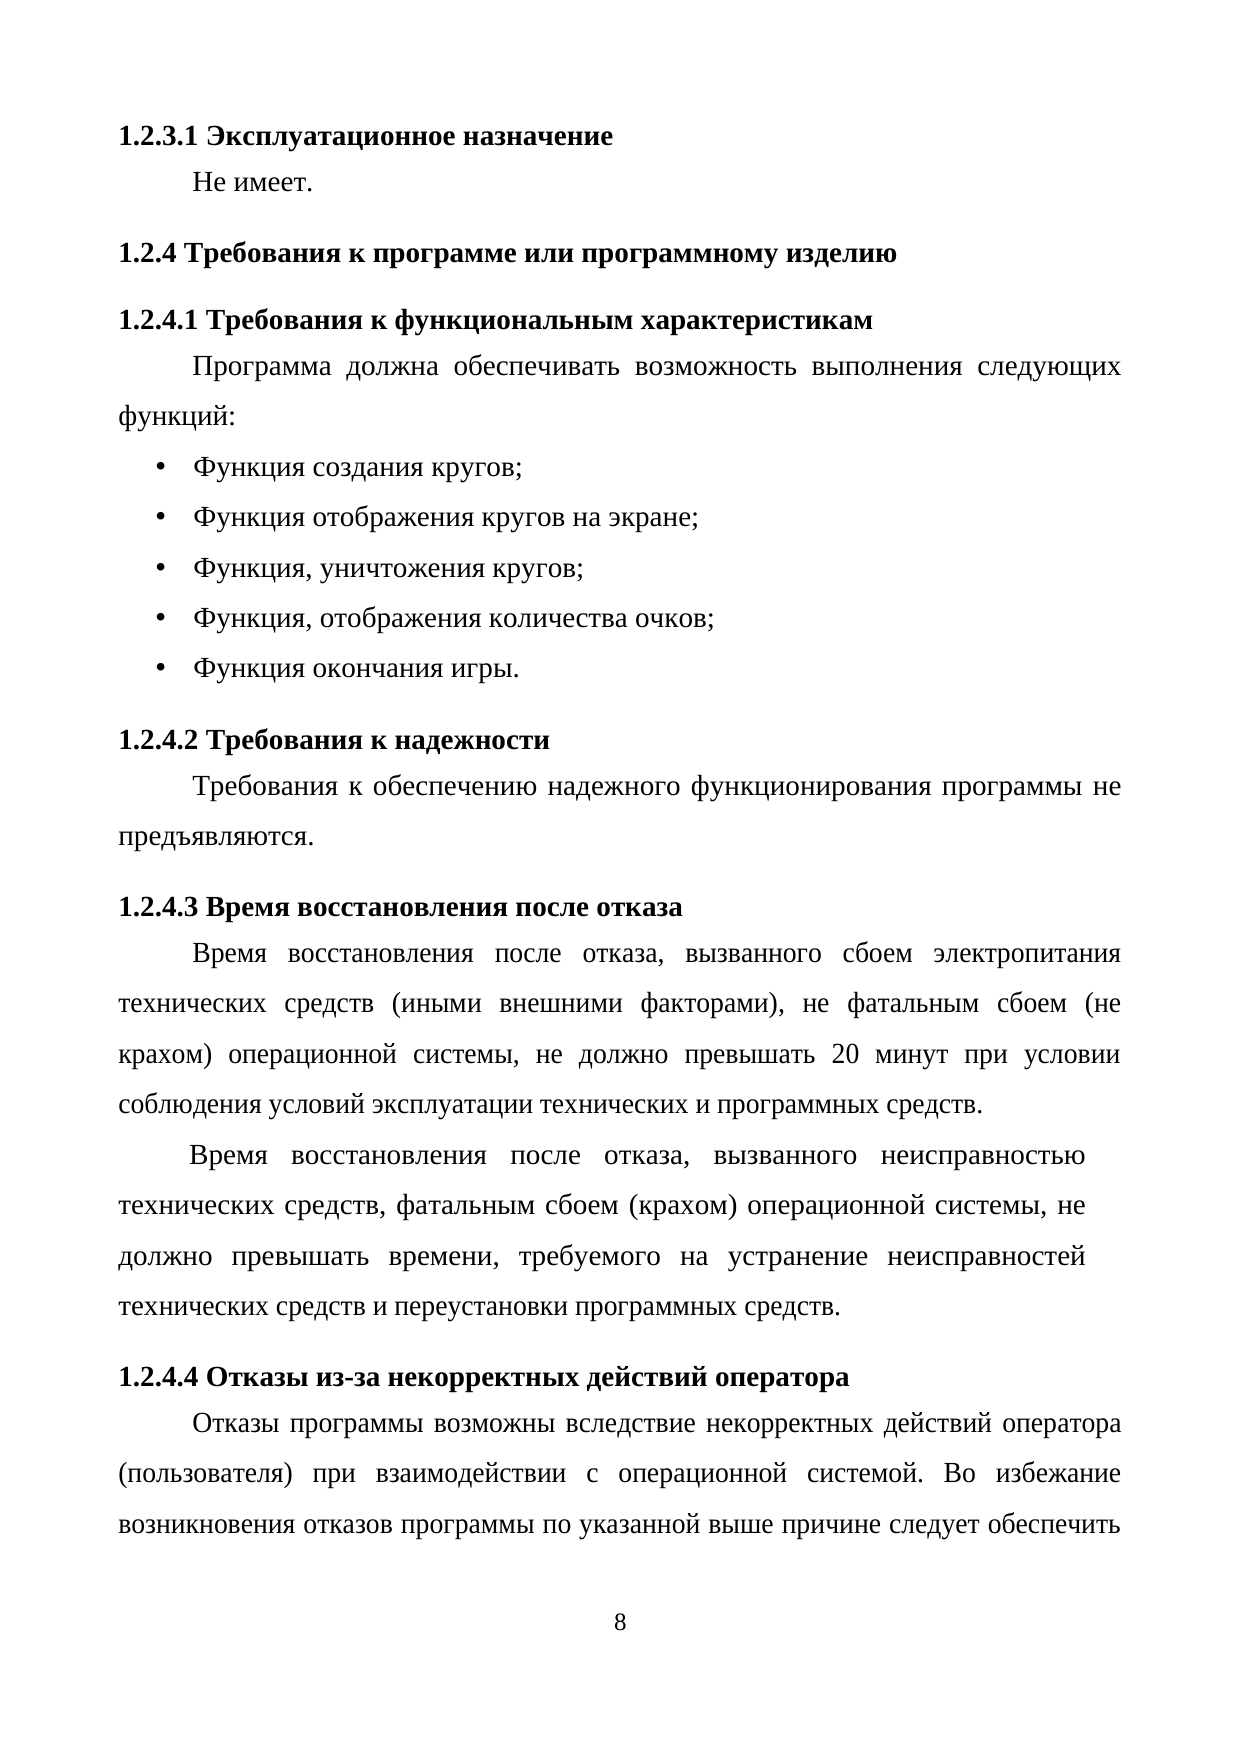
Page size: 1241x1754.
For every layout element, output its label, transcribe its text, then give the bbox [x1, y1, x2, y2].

subtitle 1.2.4.3 Время восстановления после отказа [118, 889, 1122, 923]
list Функция отображения кругов на экране; [156, 499, 1122, 533]
list Функция, отображения количества очков; [156, 600, 1122, 634]
text Требования к обеспечению надежного функционирования программы не предъявляются. [118, 768, 1122, 852]
text Не имеет. [118, 164, 1122, 198]
subtitle 1.2.4 Требования к программе или программному изделию [118, 235, 1122, 269]
text Отказы программы возможны вследствие некорректных действий оператора (пользователя) при взаимодействии с операционной системой. Во избежание возникновения отказов программы по указанной выше причине следует обеспечить [118, 1405, 1122, 1539]
subtitle 1.2.3.1 Эксплуатационное назначение [118, 118, 1122, 152]
text Время восстановления после отказа, вызванного сбоем электропитания технических средств (иными внешними факторами), не фатальным сбоем (не крахом) операционной системы, не должно превышать 20 минут при условии соблюдения условий эксплуатации технических и программных средств. [118, 935, 1122, 1120]
subtitle 1.2.4.2 Требования к надежности [118, 722, 1122, 755]
subtitle 1.2.4.1 Требования к функциональным характеристикам [118, 302, 1122, 336]
text Программа должна обеспечивать возможность выполнения следующих функций: [118, 348, 1122, 432]
list Функция, уничтожения кругов; [156, 550, 1122, 583]
text Время восстановления после отказа, вызванного неисправностью технических средств, фатальным сбоем (крахом) операционной системы, не должно превышать времени, требуемого на устранение неисправностей технических средств и переустановки программных средств. [118, 1137, 1087, 1322]
list Функция окончания игры. [156, 651, 1122, 684]
subtitle 1.2.4.4 Отказы из-за некорректных действий оператора [118, 1359, 1122, 1393]
list Функция создания кругов; [156, 449, 1122, 482]
